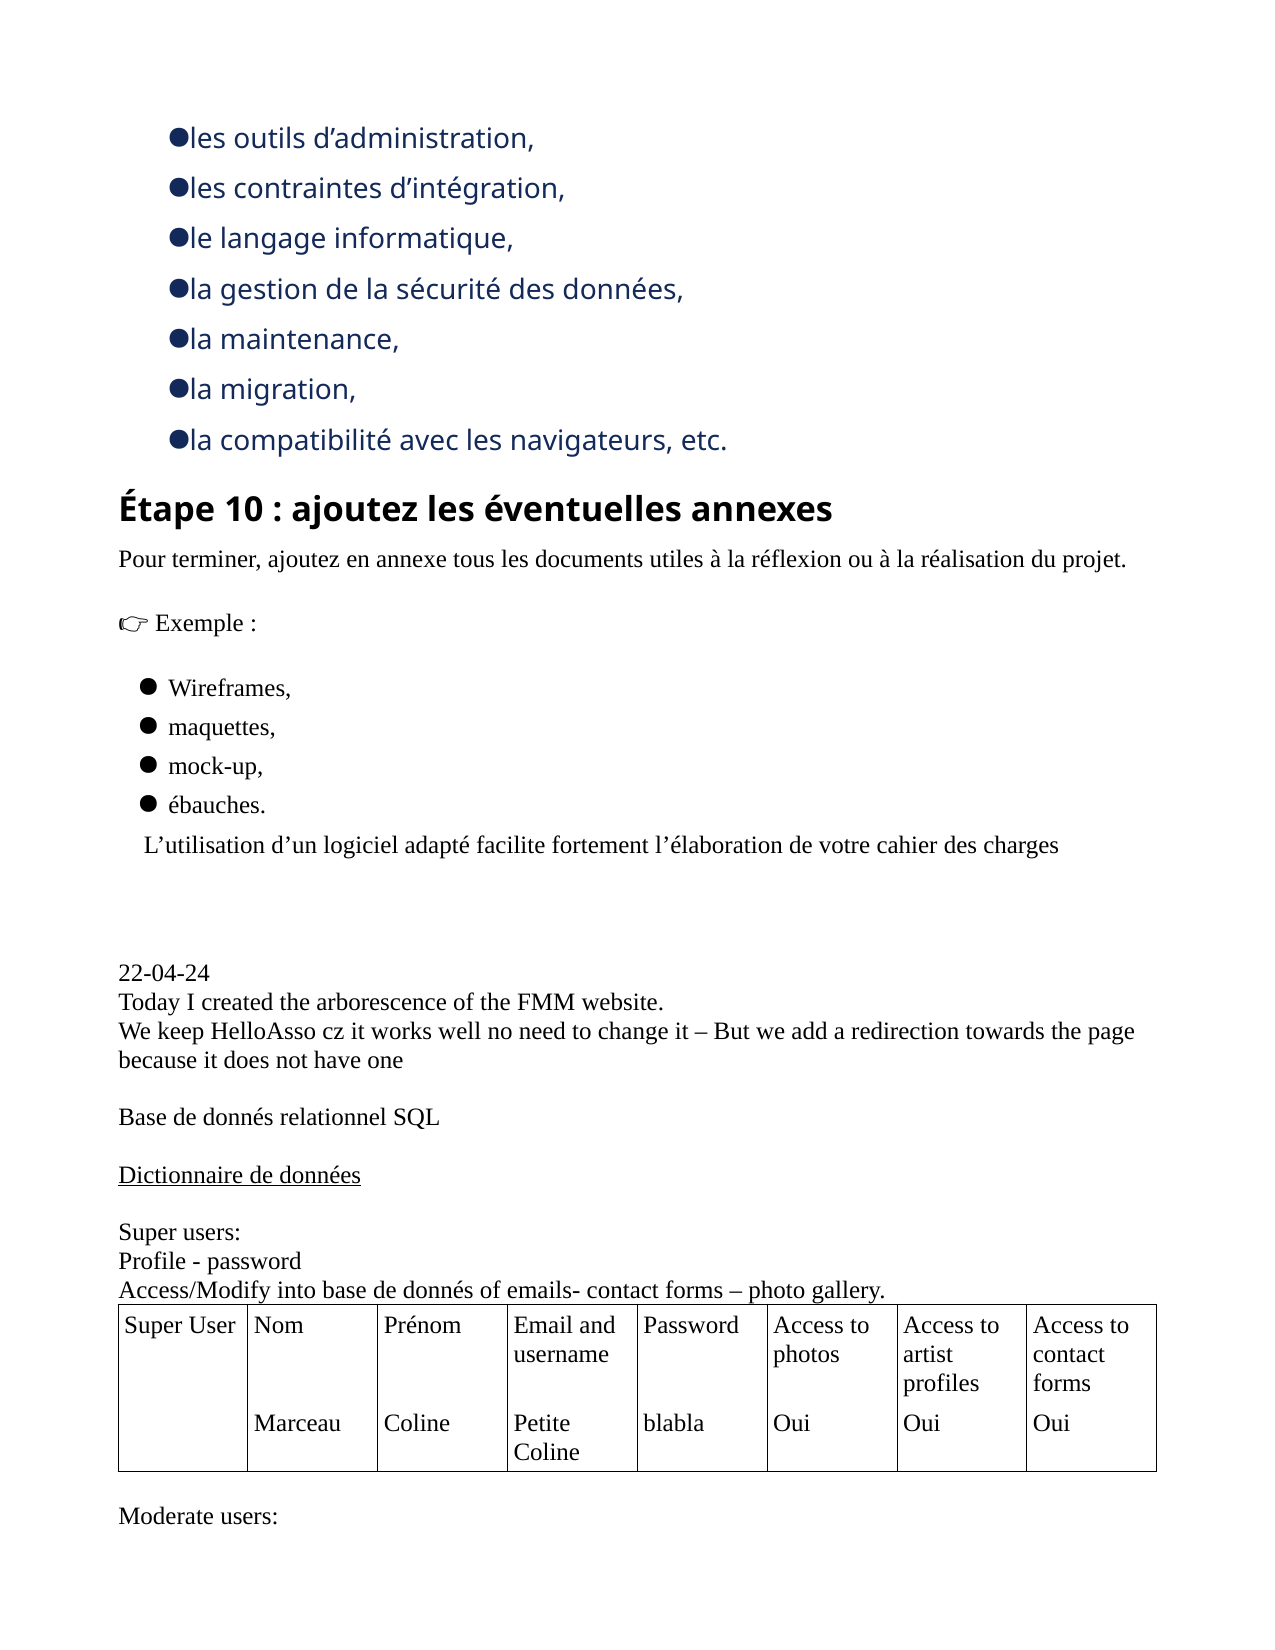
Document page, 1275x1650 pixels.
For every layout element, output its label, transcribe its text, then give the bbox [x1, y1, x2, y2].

text Pour terminer, ajoutez en annexe tous les documents utiles à la réflexion ou à la réalisation du projet. [118, 544, 1157, 573]
text 💡 L’utilisation d’un logiciel adapté facilite fortement l’élaboration de votre cahier des charges [118, 830, 1157, 859]
text We keep HelloAsso cz it works well no need to change it – But we add a redirection towards the page because it does not have one [118, 1016, 1157, 1073]
table_header Access to artist profiles [898, 1305, 1026, 1402]
text Moderate users: [118, 1501, 1157, 1530]
text Dictionnaire de données [118, 1160, 1157, 1188]
table_cell Oui [768, 1402, 897, 1471]
list Wireframes, [139, 673, 1157, 702]
text Base de donnés relationnel SQL [118, 1102, 1157, 1131]
text Super users: [118, 1217, 1157, 1246]
list la gestion de la sécurité des données, [118, 269, 1157, 307]
text Profile - password [118, 1246, 1157, 1275]
text Today I created the arborescence of the FMM website. [118, 987, 1157, 1016]
list les contraintes d’intégration, [118, 168, 1157, 207]
text 👉 Exemple : [118, 608, 1157, 637]
list mock-up, [139, 751, 1157, 780]
table_cell Oui [898, 1402, 1026, 1471]
list les outils d’administration, [118, 118, 1157, 156]
table_header Super User [119, 1305, 247, 1402]
text Access/Modify into base de donnés of emails- contact forms – photo gallery. [118, 1275, 1157, 1303]
table_header Email and username [508, 1305, 637, 1402]
table_cell blabla [638, 1402, 767, 1471]
table_header Access to photos [768, 1305, 897, 1402]
table_cell Marceau [248, 1402, 377, 1471]
list maquettes, [139, 712, 1157, 741]
table_cell Oui [1027, 1402, 1156, 1471]
list ébauches. [139, 791, 1157, 819]
table_header Prénom [378, 1305, 507, 1402]
table_cell [119, 1402, 247, 1471]
list la maintenance, [118, 319, 1157, 358]
subtitle Étape 10 : ajoutez les éventuelles annexes [118, 485, 1157, 532]
list la compatibilité avec les navigateurs, etc. [118, 420, 1157, 458]
table_header Access to contact forms [1027, 1305, 1156, 1402]
table_header Nom [248, 1305, 377, 1402]
table_cell Petite Coline [508, 1402, 637, 1471]
list la migration, [118, 370, 1157, 408]
table_header Password [638, 1305, 767, 1402]
table_cell Coline [378, 1402, 507, 1471]
list le langage informatique, [118, 219, 1157, 257]
text 22-04-24 [118, 958, 1157, 987]
